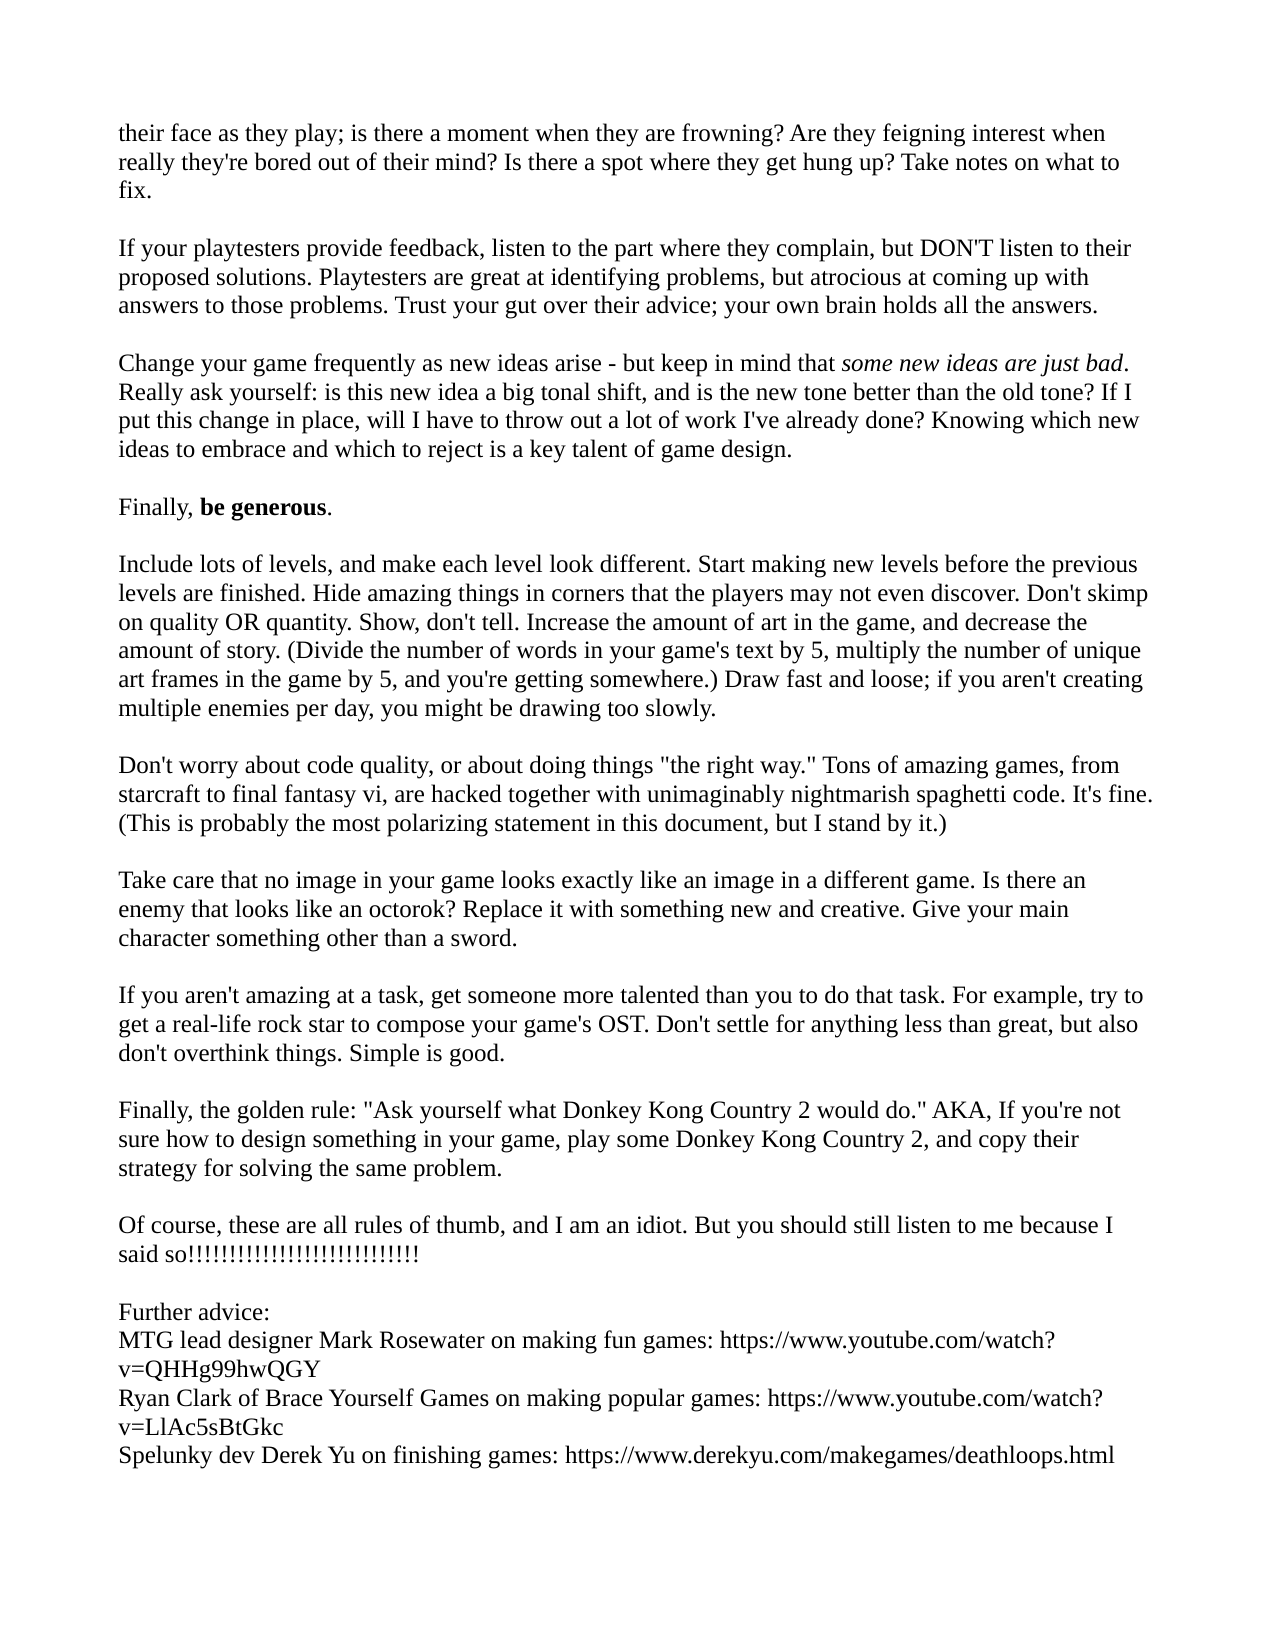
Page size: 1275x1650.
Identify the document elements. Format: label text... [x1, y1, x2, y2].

text Finally, the golden rule: "Ask yourself what Donkey Kong Country 2 would do." AKA, If you're not sure how to design something in your game, play some Donkey Kong Country 2, and copy their strategy for solving the same problem. [118, 1096, 1157, 1182]
text MTG lead designer Mark Rosewater on making fun games: https://www.youtube.com/watch?v=QHHg99hwQGY [118, 1326, 1157, 1383]
text Spelunky dev Derek Yu on finishing games: https://www.derekyu.com/makegames/deathloops.html [118, 1441, 1157, 1469]
text their face as they play; is there a moment when they are frowning? Are they feigning interest when really they're bored out of their mind? Is there a spot where they get hung up? Take notes on what to fix. If your playtesters provide feedback, listen to the part where they complain, but DON'T listen to their proposed solutions. Playtesters are great at identifying problems, but atrocious at coming up with answers to those problems. Trust your gut over their advice; your own brain holds all the answers. [118, 118, 1157, 319]
text Include lots of levels, and make each level look different. Start making new levels before the previous levels are finished. Hide amazing things in corners that the players may not even discover. Don't skimp on quality OR quantity. Show, don't tell. Increase the amount of art in the game, and decrease the amount of story. (Divide the number of words in your game's text by 5, multiply the number of unique art frames in the game by 5, and you're getting somewhere.) Draw fast and loose; if you aren't creating multiple enemies per day, you might be drawing too slowly. [118, 549, 1157, 722]
text Ryan Clark of Brace Yourself Games on making popular games: https://www.youtube.com/watch?v=LlAc5sBtGkc [118, 1383, 1157, 1441]
text Take care that no image in your game looks exactly like an image in a different game. Is there an enemy that looks like an octorok? Replace it with something new and creative. Give your main character something other than a sword. [118, 866, 1157, 952]
text Don't worry about code quality, or about doing things "the right way." Tons of amazing games, from starcraft to final fantasy vi, are hacked together with unimaginably nightmarish spaghetti code. It's fine. (This is probably the most polarizing statement in this document, but I stand by it.) [118, 751, 1157, 837]
text Further advice: [118, 1297, 1157, 1326]
text Of course, these are all rules of thumb, and I am an idiot. But you should still listen to me because I said so!!!!!!!!!!!!!!!!!!!!!!!!!!!! [118, 1211, 1157, 1268]
text Change your game frequently as new ideas arise - but keep in mind that some new ideas are just bad. Really ask yourself: is this new idea a big tonal shift, and is the new tone better than the old tone? If I put this change in place, will I have to throw out a lot of work I've already done? Knowing which new ideas to embrace and which to reject is a key talent of game design. [118, 348, 1157, 463]
text Finally, be generous. [118, 492, 1157, 521]
text If you aren't amazing at a task, get someone more talented than you to do that task. For example, try to get a real-life rock star to compose your game's OST. Don't settle for anything less than great, but also don't overthink things. Simple is good. [118, 981, 1157, 1067]
